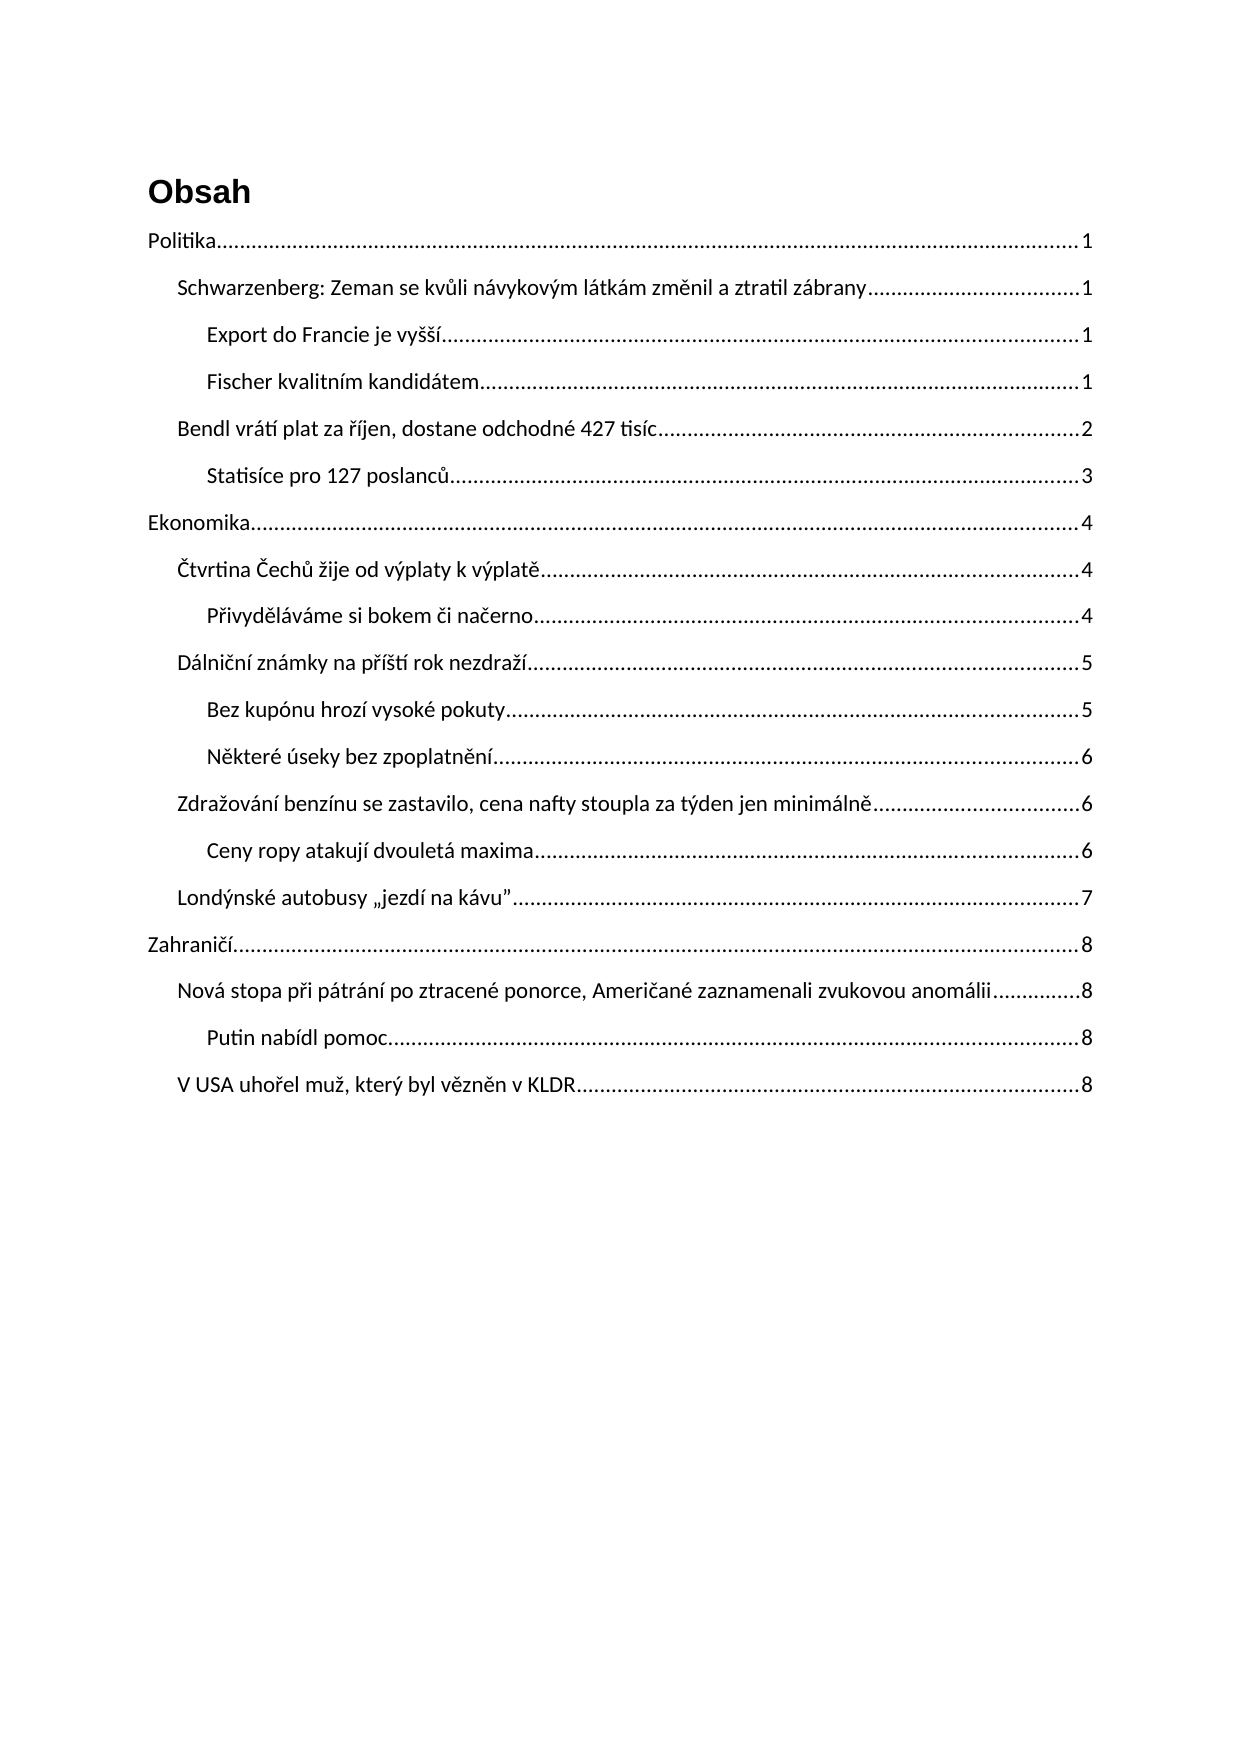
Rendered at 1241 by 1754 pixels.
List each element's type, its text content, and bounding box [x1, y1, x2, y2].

text Dálniční známky na příští rok nezdraží 5 [177, 648, 1093, 676]
text Nová stopa při pátrání po ztracené ponorce, Američané zaznamenali zvukovou anomálii 8 [177, 977, 1093, 1004]
text Bez kupónu hrozí vysoké pokuty 5 [207, 695, 1093, 723]
text Ekonomika 4 [148, 508, 1093, 536]
text Ceny ropy atakují dvouletá maxima 6 [207, 836, 1093, 864]
text Čtvrtina Čechů žije od výplaty k výplatě 4 [177, 555, 1093, 583]
text Schwarzenberg: Zeman se kvůli návykovým látkám změnil a ztratil zábrany 1 [177, 273, 1093, 301]
text Londýnské autobusy „jezdí na kávu” 7 [177, 883, 1093, 911]
subtitle Obsah [148, 173, 1093, 211]
text Politika 1 [148, 227, 1093, 254]
text Některé úseky bez zpoplatnění 6 [207, 742, 1093, 770]
text Statisíce pro 127 poslanců 3 [207, 461, 1093, 489]
text Putin nabídl pomoc 8 [207, 1023, 1093, 1051]
text Bendl vrátí plat za říjen, dostane odchodné 427 tisíc 2 [177, 414, 1093, 442]
text Zdražování benzínu se zastavilo, cena nafty stoupla za týden jen minimálně 6 [177, 789, 1093, 817]
text Fischer kvalitním kandidátem 1 [207, 367, 1093, 395]
text Zahraničí 8 [148, 930, 1093, 958]
text Přivyděláváme si bokem či načerno 4 [207, 602, 1093, 629]
text Export do Francie je vyšší 1 [207, 320, 1093, 348]
text V USA uhořel muž, který byl vězněn v KLDR 8 [177, 1070, 1093, 1098]
